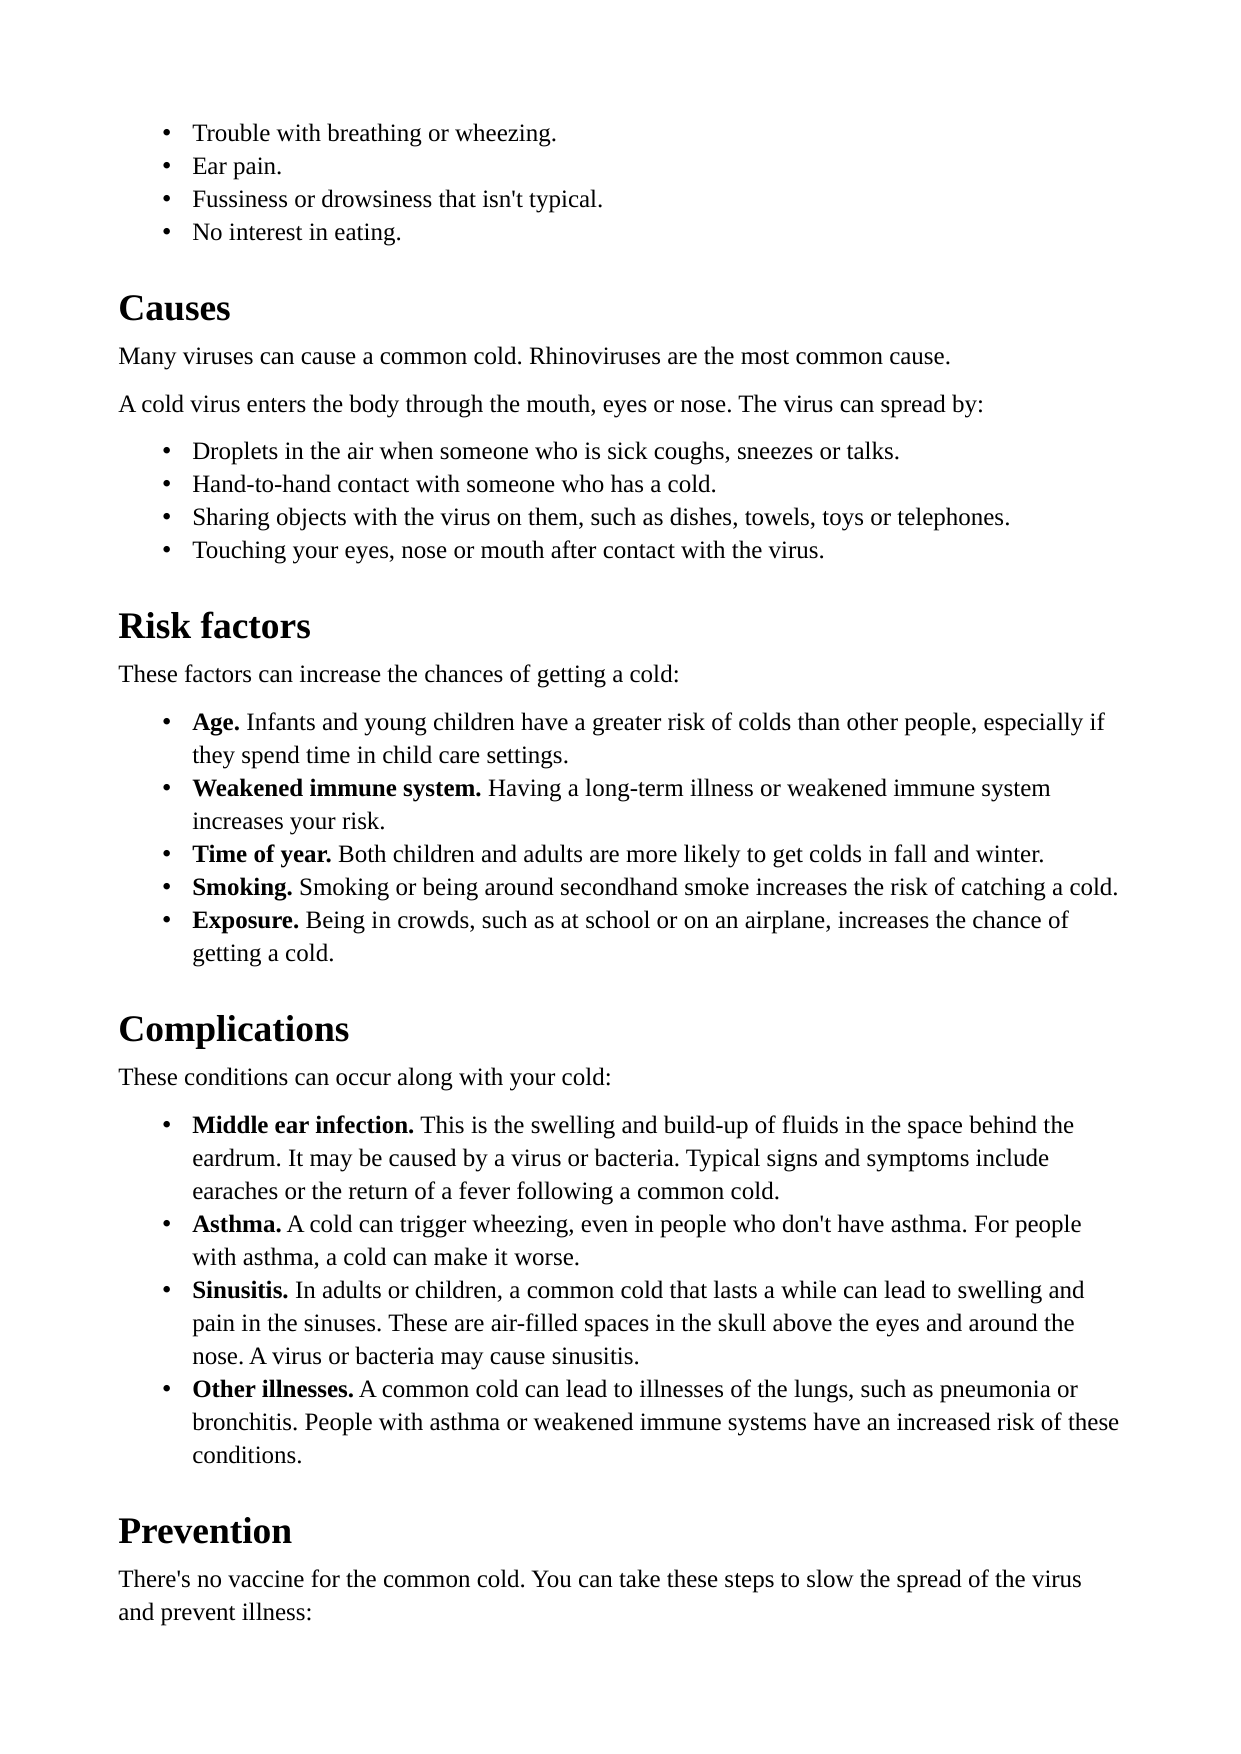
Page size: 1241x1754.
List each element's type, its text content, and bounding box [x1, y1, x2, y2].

list Touching your eyes, nose or mouth after contact with the virus. [162, 536, 1122, 564]
list Fussiness or drowsiness that isn't typical. [162, 184, 1122, 213]
text These factors can increase the chances of getting a cold: [118, 659, 1122, 688]
list Asthma. A cold can trigger wheezing, even in people who don't have asthma. For people with asthma, a cold can make it worse. [162, 1209, 1122, 1271]
list Hand-to-hand contact with someone who has a cold. [162, 469, 1122, 498]
list Middle ear infection. This is the swelling and build-up of fluids in the space behind the eardrum. It may be caused by a virus or bacteria. Typical signs and symptoms include earaches or the return of a fever following a common cold. [162, 1110, 1122, 1205]
text A cold virus enters the body through the mouth, eyes or nose. The virus can spread by: [118, 389, 1122, 418]
subtitle Causes [118, 286, 1122, 329]
list Trouble with breathing or wheezing. [162, 118, 1122, 147]
text These conditions can occur along with your cold: [118, 1062, 1122, 1091]
list Sharing objects with the virus on them, such as dishes, towels, toys or telephones. [162, 502, 1122, 531]
list Exposure. Being in crowds, such as at school or on an airplane, increases the chance of getting a cold. [162, 905, 1122, 967]
list Age. Infants and young children have a greater risk of colds than other people, especially if they spend time in child care settings. [162, 707, 1122, 769]
list No interest in eating. [162, 217, 1122, 246]
list Sinusitis. In adults or children, a common cold that lasts a while can lead to swelling and pain in the sinuses. These are air-filled spaces in the skull above the eyes and around the nose. A virus or bacteria may cause sinusitis. [162, 1275, 1122, 1370]
list Time of year. Both children and adults are more likely to get colds in fall and winter. [162, 839, 1122, 868]
text Many viruses can cause a common cold. Rhinoviruses are the most common cause. [118, 341, 1122, 370]
subtitle Prevention [118, 1509, 1122, 1552]
subtitle Risk factors [118, 604, 1122, 647]
list Ear pain. [162, 151, 1122, 180]
list Smoking. Smoking or being around secondhand smoke increases the risk of catching a cold. [162, 872, 1122, 901]
list Weakened immune system. Having a long-term illness or weakened immune system increases your risk. [162, 773, 1122, 835]
list Droplets in the air when someone who is sick coughs, sneezes or talks. [162, 436, 1122, 465]
subtitle Complications [118, 1007, 1122, 1050]
list Other illnesses. A common cold can lead to illnesses of the lungs, such as pneumonia or bronchitis. People with asthma or weakened immune systems have an increased risk of these conditions. [162, 1374, 1122, 1469]
text There's no vaccine for the common cold. You can take these steps to slow the spread of the virus and prevent illness: [118, 1564, 1122, 1626]
